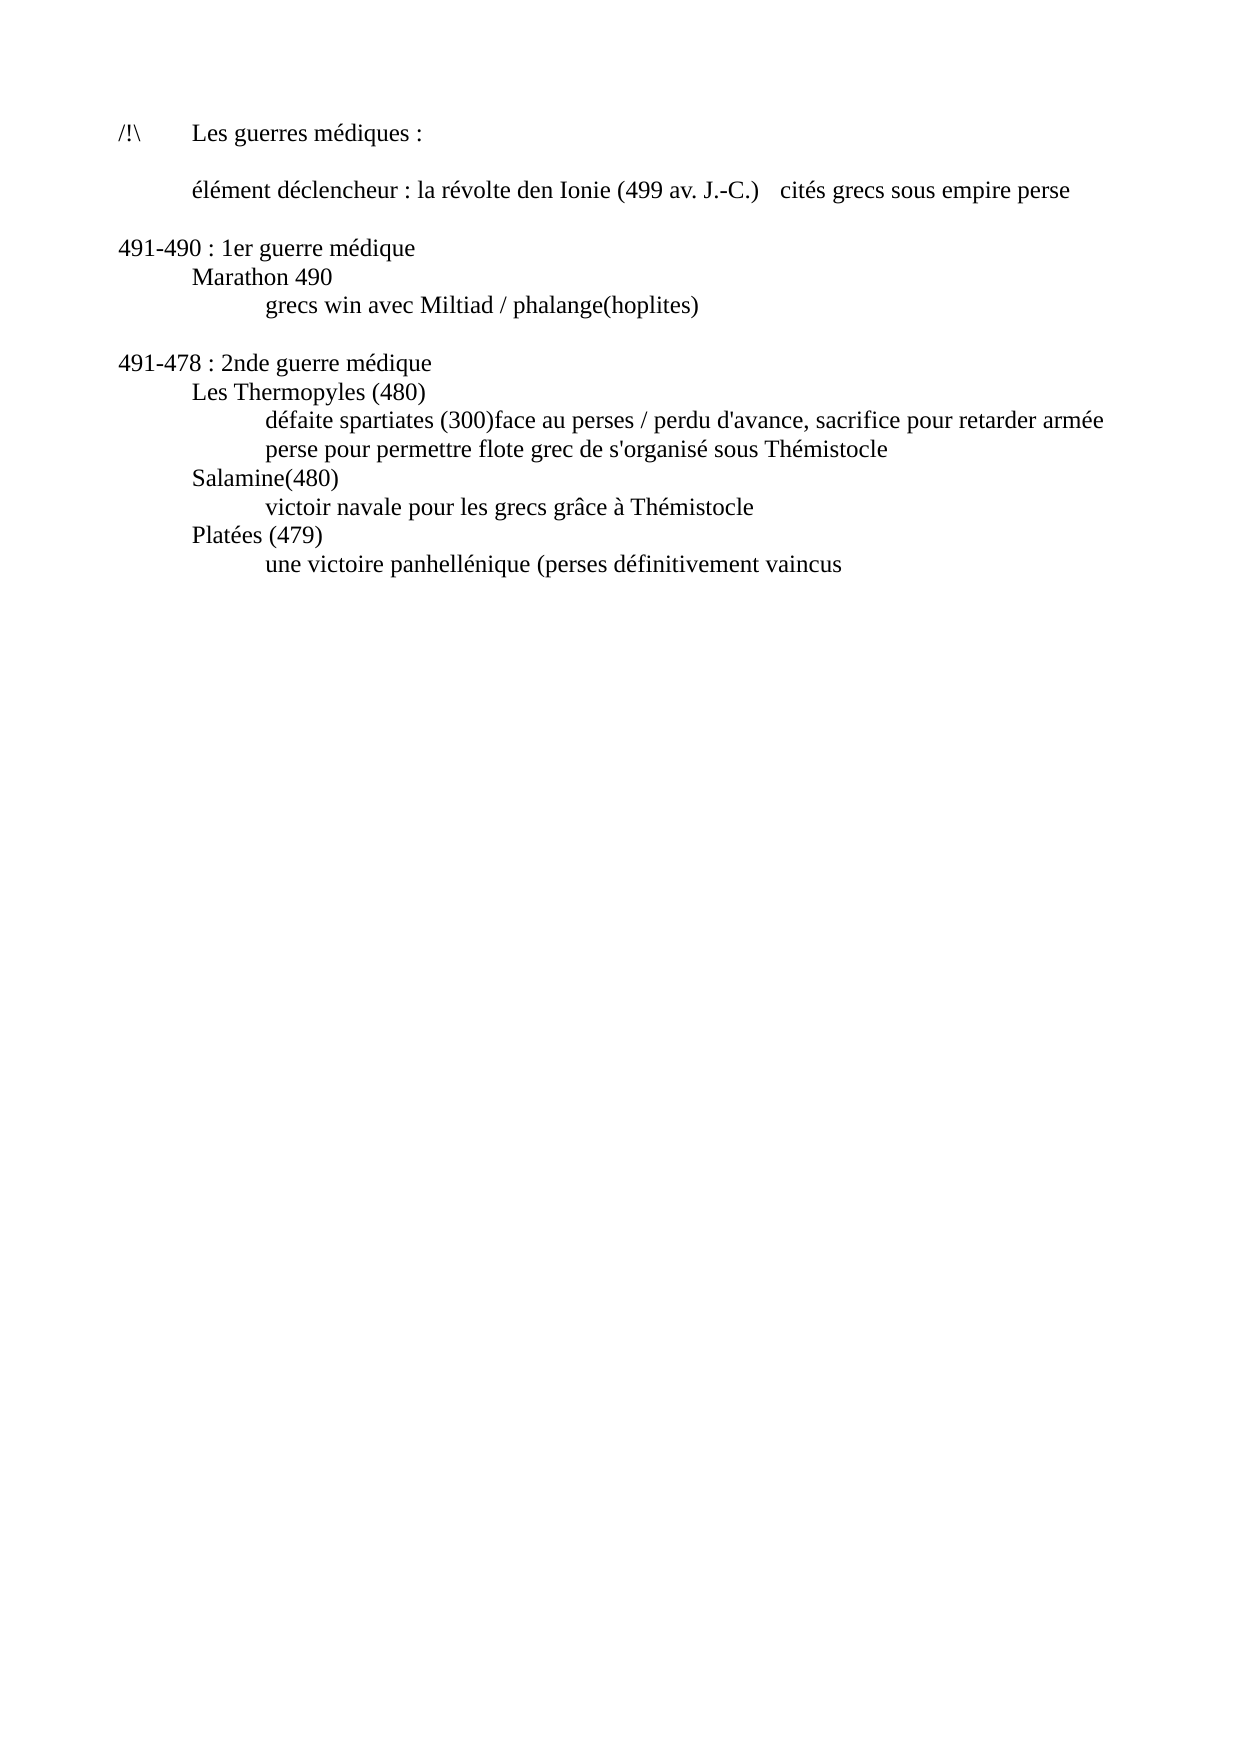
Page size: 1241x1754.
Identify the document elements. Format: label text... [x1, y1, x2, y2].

text /!\ Les guerres médiques : [118, 118, 1122, 147]
text élément déclencheur : la révolte den Ionie (499 av. J.-C.) cités grecs sous empire perse [118, 176, 1122, 204]
text Marathon 490 [118, 262, 1122, 291]
text Platées (479) [118, 521, 1122, 549]
text 491-478 : 2nde guerre médique [118, 348, 1122, 377]
text défaite spartiates (300)face au perses / perdu d'avance, sacrifice pour retarder armée perse pour permettre flote grec de s'organisé sous Thémistocle [118, 406, 1122, 463]
text Salamine(480) [118, 463, 1122, 492]
text 491-490 : 1er guerre médique [118, 233, 1122, 262]
text victoir navale pour les grecs grâce à Thémistocle [118, 492, 1122, 521]
text une victoire panhellénique (perses définitivement vaincus [118, 549, 1122, 578]
text Les Thermopyles (480) [118, 377, 1122, 406]
text grecs win avec Miltiad / phalange(hoplites) [118, 291, 1122, 319]
